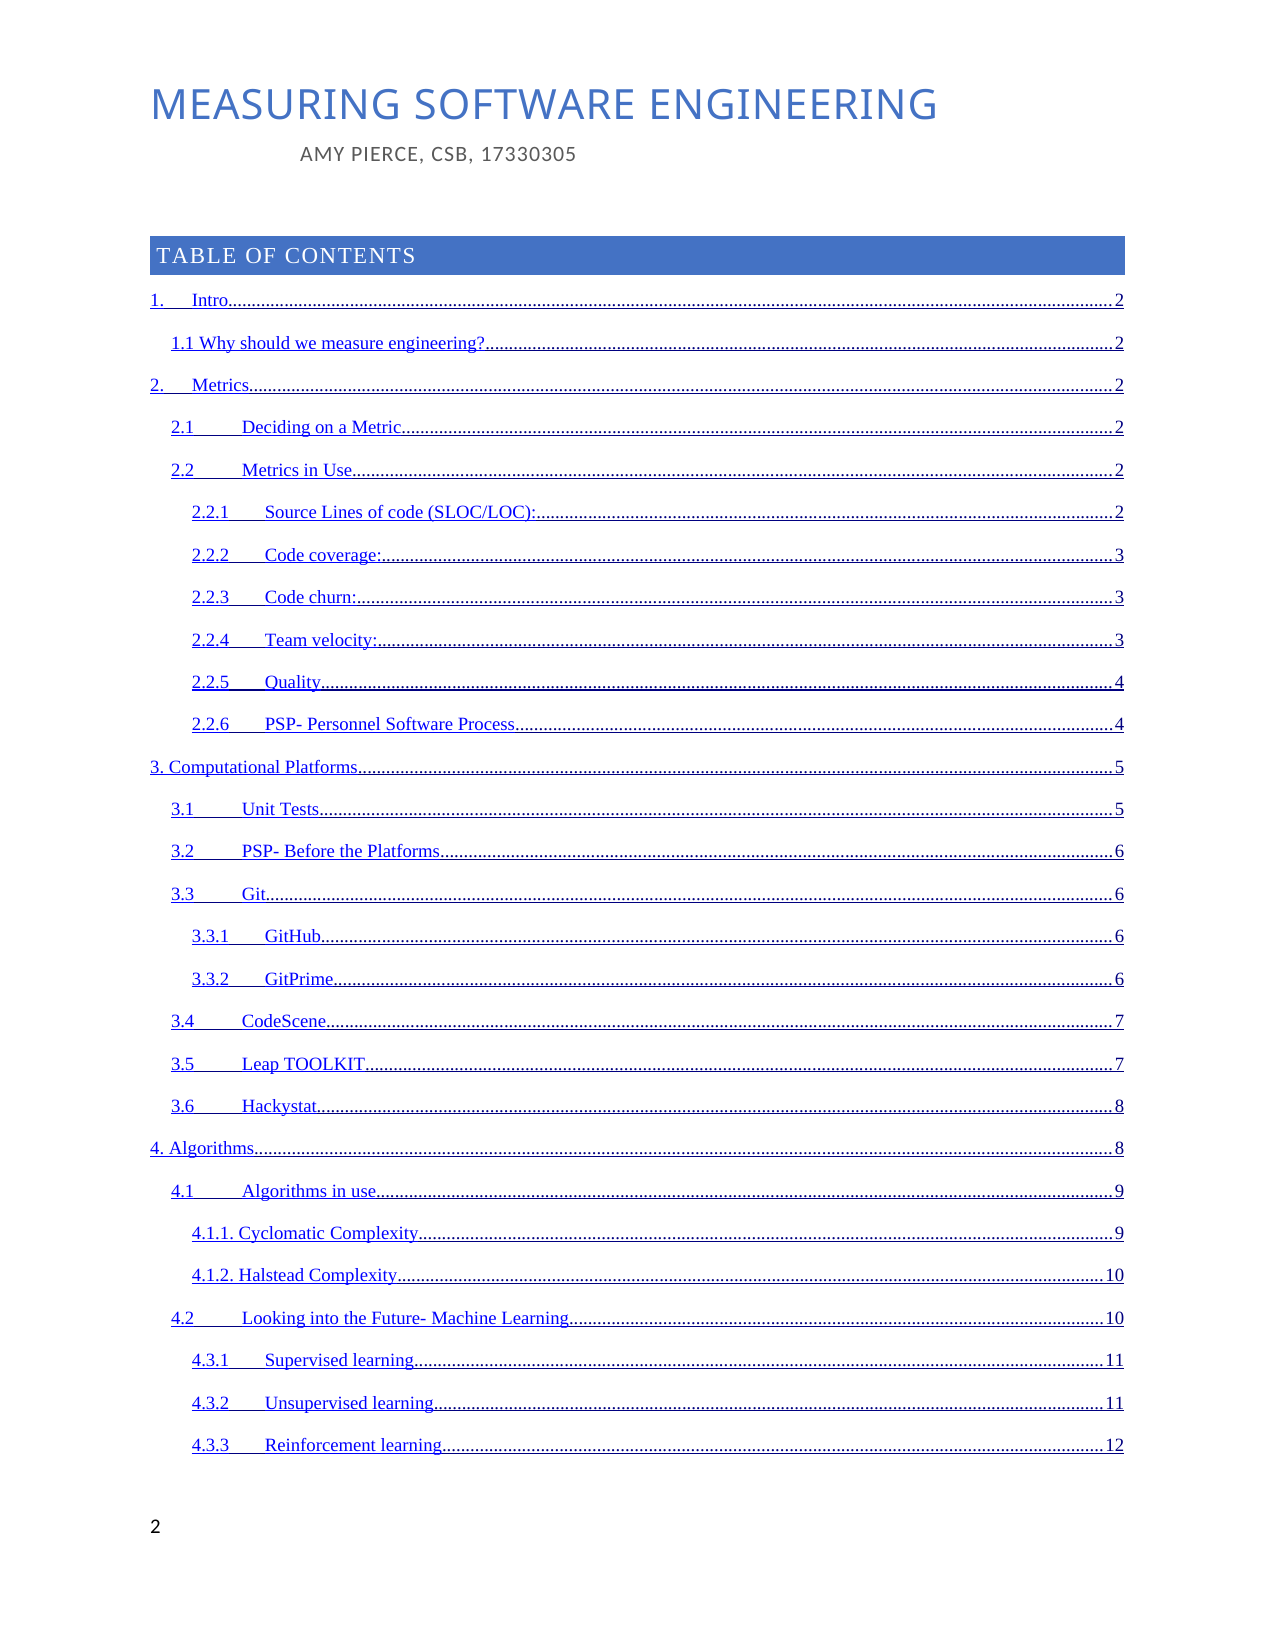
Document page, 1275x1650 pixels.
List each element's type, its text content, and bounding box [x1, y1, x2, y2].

text 3.2 PSP- Before the Platforms 6 [171, 840, 1125, 862]
text 1. Intro 2 [150, 289, 1125, 311]
text 3.4 CodeScene 7 [171, 1010, 1125, 1032]
text 3.3.1 GitHub 6 [192, 925, 1125, 947]
text 4.2 Looking into the Future- Machine Learning 10 [171, 1307, 1125, 1328]
text 3.5 Leap TOOLKIT 7 [171, 1052, 1125, 1074]
text 2.2.3 Code churn: 3 [192, 586, 1125, 608]
text 3.3 Git 6 [171, 883, 1125, 904]
subtitle Table of Contents [156, 243, 1119, 269]
text 2.2.4 Team velocity: 3 [192, 628, 1125, 650]
text 1.1 Why should we measure engineering? 2 [171, 332, 1125, 353]
text 3.1 Unit Tests 5 [171, 798, 1125, 819]
text 4.3.2 Unsupervised learning 11 [192, 1392, 1125, 1413]
text 4.3.1 Supervised learning 11 [192, 1349, 1125, 1371]
text 2.1 Deciding on a Metric 2 [171, 416, 1125, 438]
text 4. Algorithms 8 [150, 1137, 1125, 1159]
text 2.2.6 PSP- Personnel Software Process 4 [192, 713, 1125, 735]
text 2. Metrics 2 [150, 374, 1125, 396]
text 3. Computational Platforms 5 [150, 756, 1125, 777]
text 4.1.1. Cyclomatic​ ​Complexity 9 [192, 1222, 1125, 1243]
text 2.2.2 Code coverage: 3 [192, 544, 1125, 565]
text 3.3.2 GitPrime 6 [192, 968, 1125, 989]
text 2.2.5 Quality 4 [192, 671, 1125, 692]
text 2.2 Metrics in Use 2 [171, 459, 1125, 480]
text 4.3.3 Reinforcement learning 12 [192, 1434, 1125, 1456]
text 3.6 Hackystat 8 [171, 1095, 1125, 1116]
text 2.2.1 Source Lines of code (SLOC/LOC): 2 [192, 501, 1125, 523]
text 4.1 Algorithms in use 9 [171, 1179, 1125, 1201]
text 4.1.2. Halstead Complexity 10 [192, 1264, 1125, 1286]
